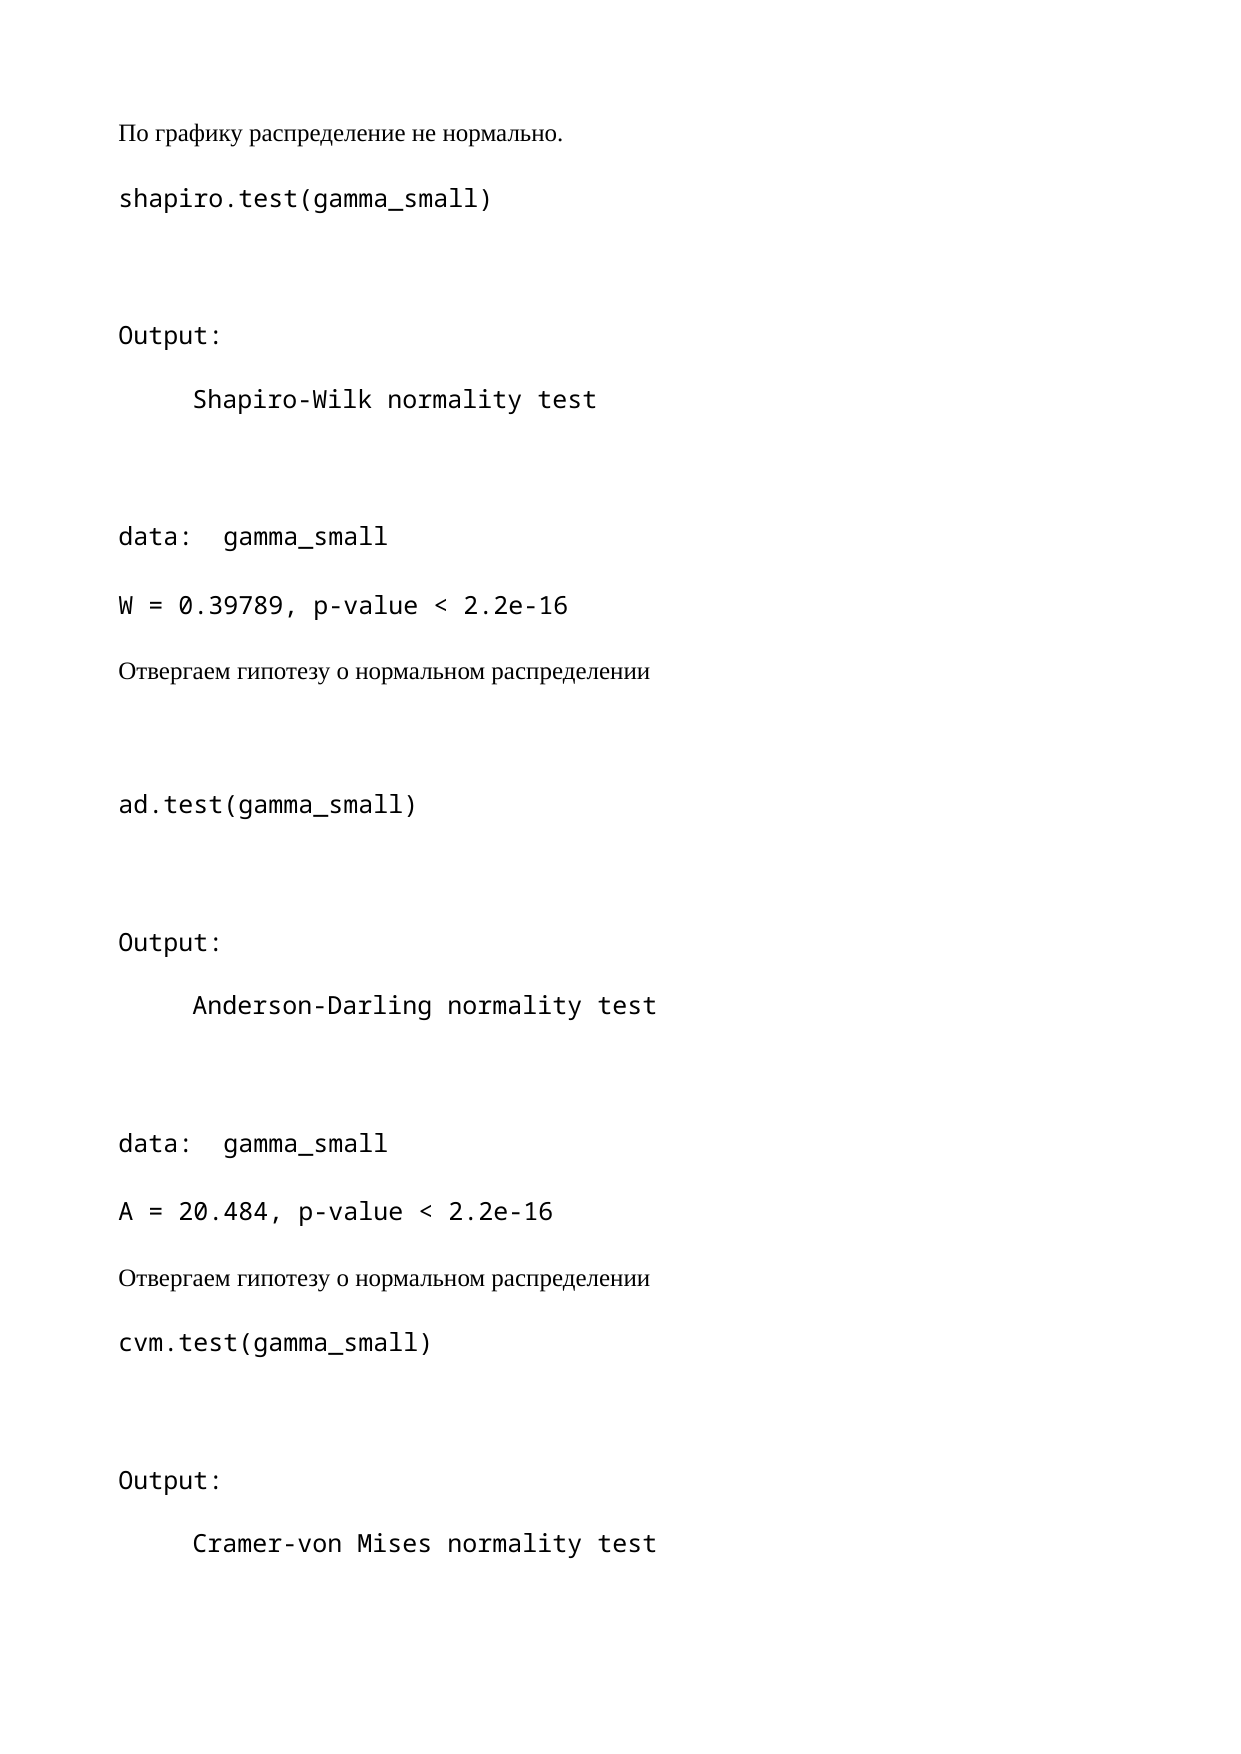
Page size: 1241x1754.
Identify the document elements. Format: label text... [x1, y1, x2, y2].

text ad.test(gamma_small) [118, 787, 1122, 821]
text data: gamma_small [118, 519, 1122, 553]
text Отвергаем гипотезу о нормальном распределении [118, 656, 1122, 685]
text Anderson-Darling normality test [118, 988, 1122, 1022]
text A = 20.484, p-value < 2.2e-16 [118, 1194, 1122, 1228]
text Shapiro-Wilk normality test [118, 381, 1122, 416]
text shapiro.test(gamma_small) [118, 181, 1122, 215]
text W = 0.39789, p-value < 2.2e-16 [118, 587, 1122, 621]
text Output: [118, 1462, 1122, 1496]
text Output: [118, 318, 1122, 352]
text data: gamma_small [118, 1125, 1122, 1159]
text Отвергаем гипотезу о нормальном распределении [118, 1263, 1122, 1291]
text Output: [118, 924, 1122, 958]
text По графику распределение не нормально. [118, 118, 1122, 147]
text Cramer-von Mises normality test [118, 1526, 1122, 1560]
text cvm.test(gamma_small) [118, 1325, 1122, 1359]
